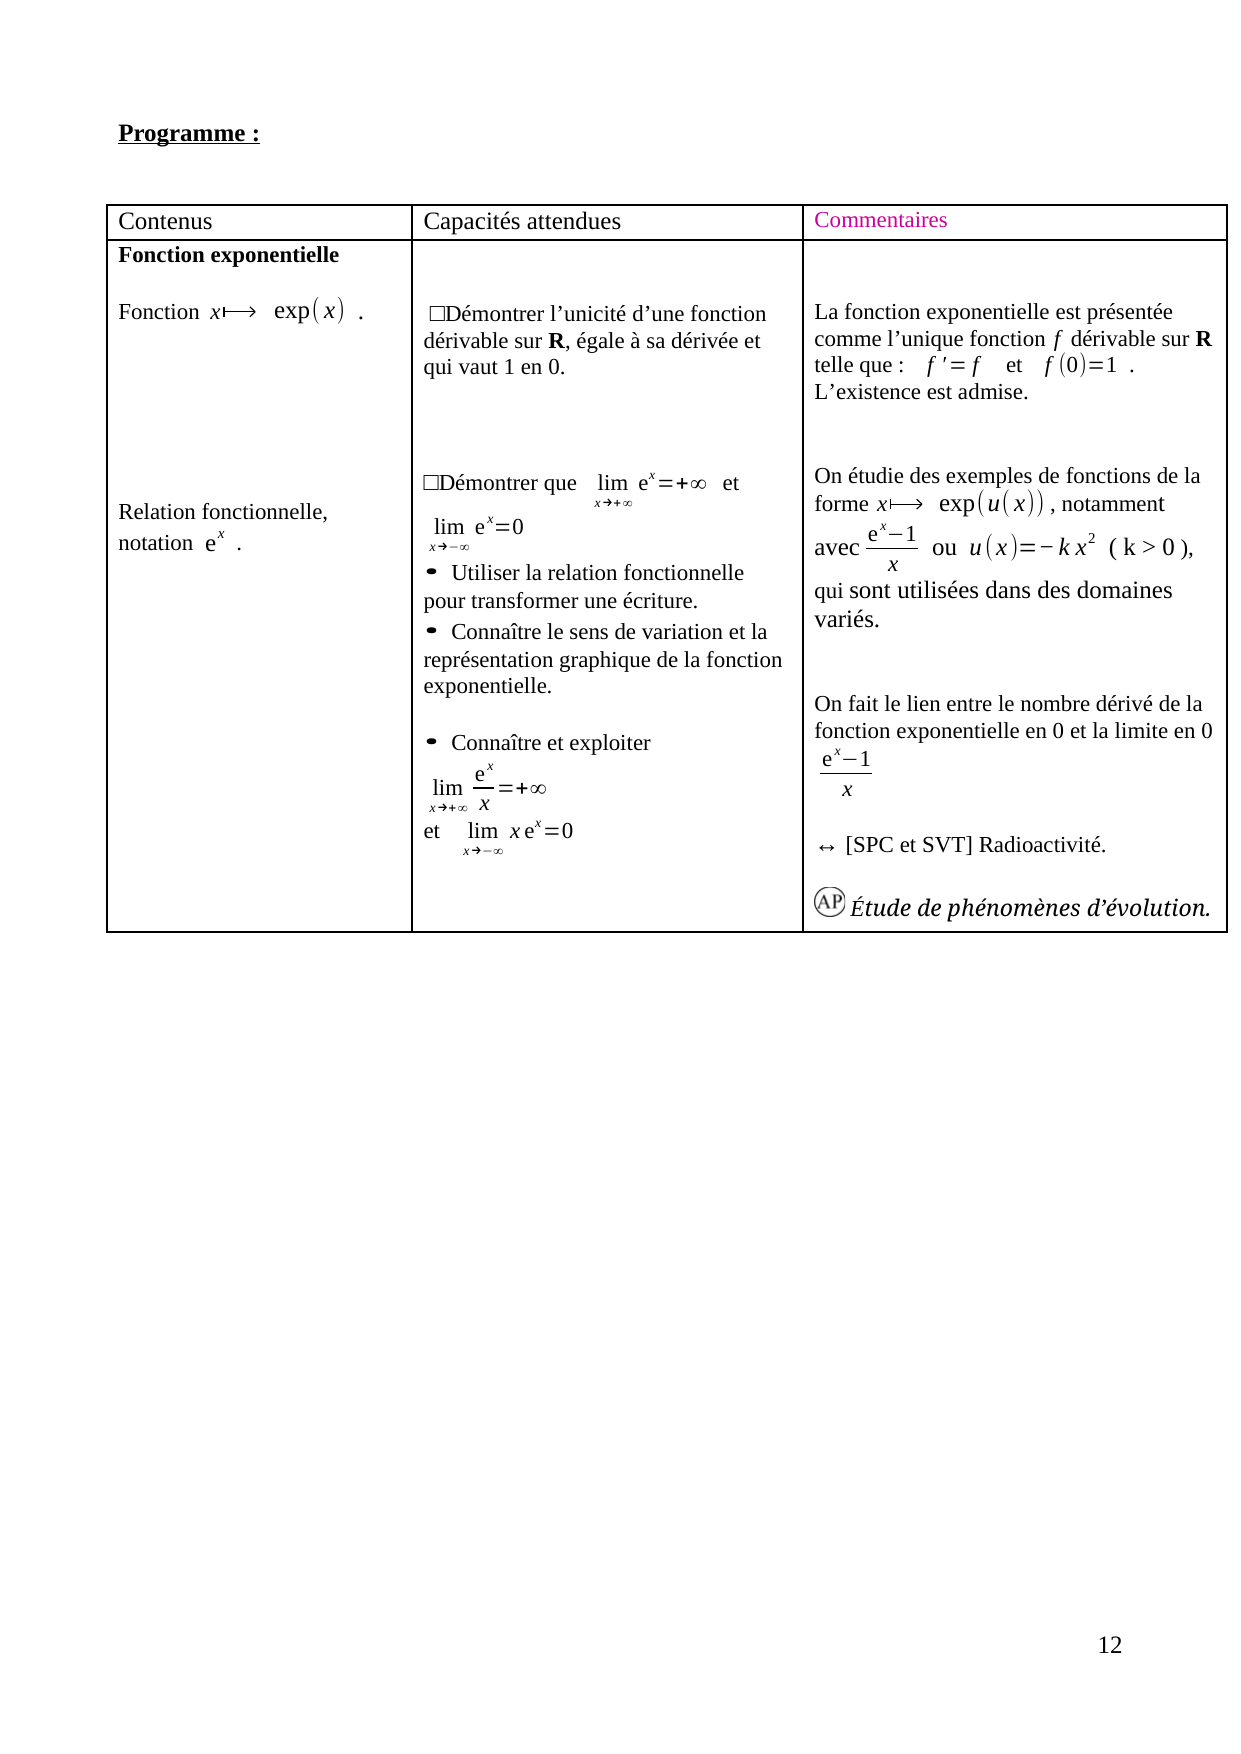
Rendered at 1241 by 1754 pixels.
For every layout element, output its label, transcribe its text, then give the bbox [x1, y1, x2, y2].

table_cell Fonction exponentielle Fonction x . Relation fonctionnelle, notation . [108, 241, 411, 931]
table_cell La fonction exponentielle est présentée comme l’unique fonction f dérivable sur R telle que : et . L’existence est admise. On étudie des exemples de fonctions de la forme x , notamment avec ou ( k > 0 ), qui sont utilisées dans des domaines variés. On fait le lien entre le nombre dérivé de la fonction exponentielle en 0 et la limite en 0 ↔ [SPC et SVT] Radioactivité. Étude de phénomènes d’évolution. [804, 241, 1226, 931]
text Programme : [118, 118, 1122, 147]
table_header Commentaires [804, 206, 1226, 239]
picture [814, 887, 846, 917]
table_cell  □Démontrer l’unicité d’une fonction dérivable sur R, égale à sa dérivée et qui vaut 1 en 0. □Démontrer que et • Utiliser la relation fonctionnelle pour transformer une écriture. • Connaître le sens de variation et la représentation graphique de la fonction exponentielle. • Connaître et exploiter et [413, 241, 802, 931]
table_header Capacités attendues [413, 206, 802, 239]
table_header Contenus [108, 206, 411, 239]
